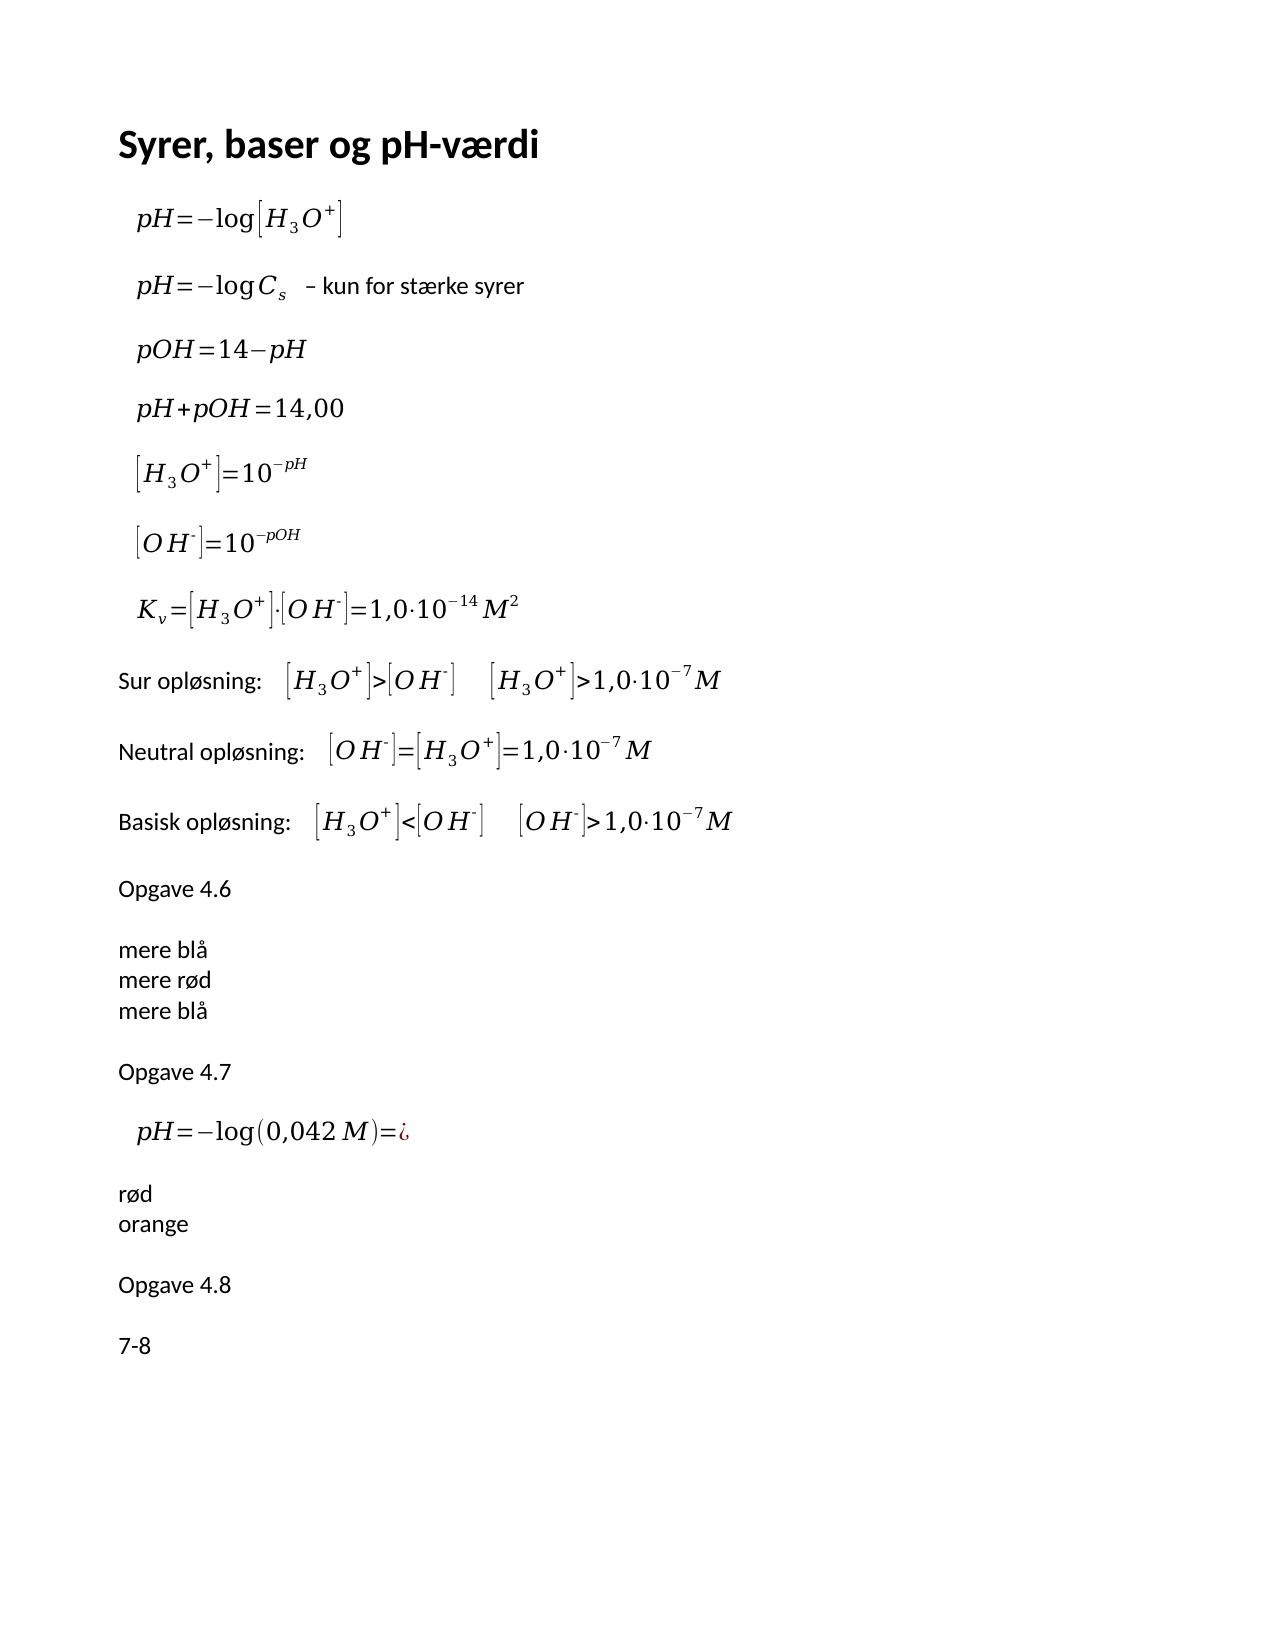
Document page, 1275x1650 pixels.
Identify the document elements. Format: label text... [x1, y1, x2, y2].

text Syrer, baser og pH-værdi [118, 118, 1157, 169]
text Opgave 4.6 [118, 873, 1157, 903]
text Basisk opløsning: [118, 802, 1157, 842]
text mere rød [118, 964, 1157, 995]
text mere blå [118, 995, 1157, 1025]
text orange [118, 1208, 1157, 1239]
text rød [118, 1178, 1157, 1208]
text Opgave 4.7 [118, 1056, 1157, 1086]
text Opgave 4.8 [118, 1269, 1157, 1300]
text Sur opløsning: [118, 661, 1157, 701]
text mere blå [118, 934, 1157, 964]
text Neutral opløsning: [118, 732, 1157, 772]
text 7-8 [118, 1330, 1157, 1361]
text – kun for stærke syrer [118, 270, 1157, 304]
